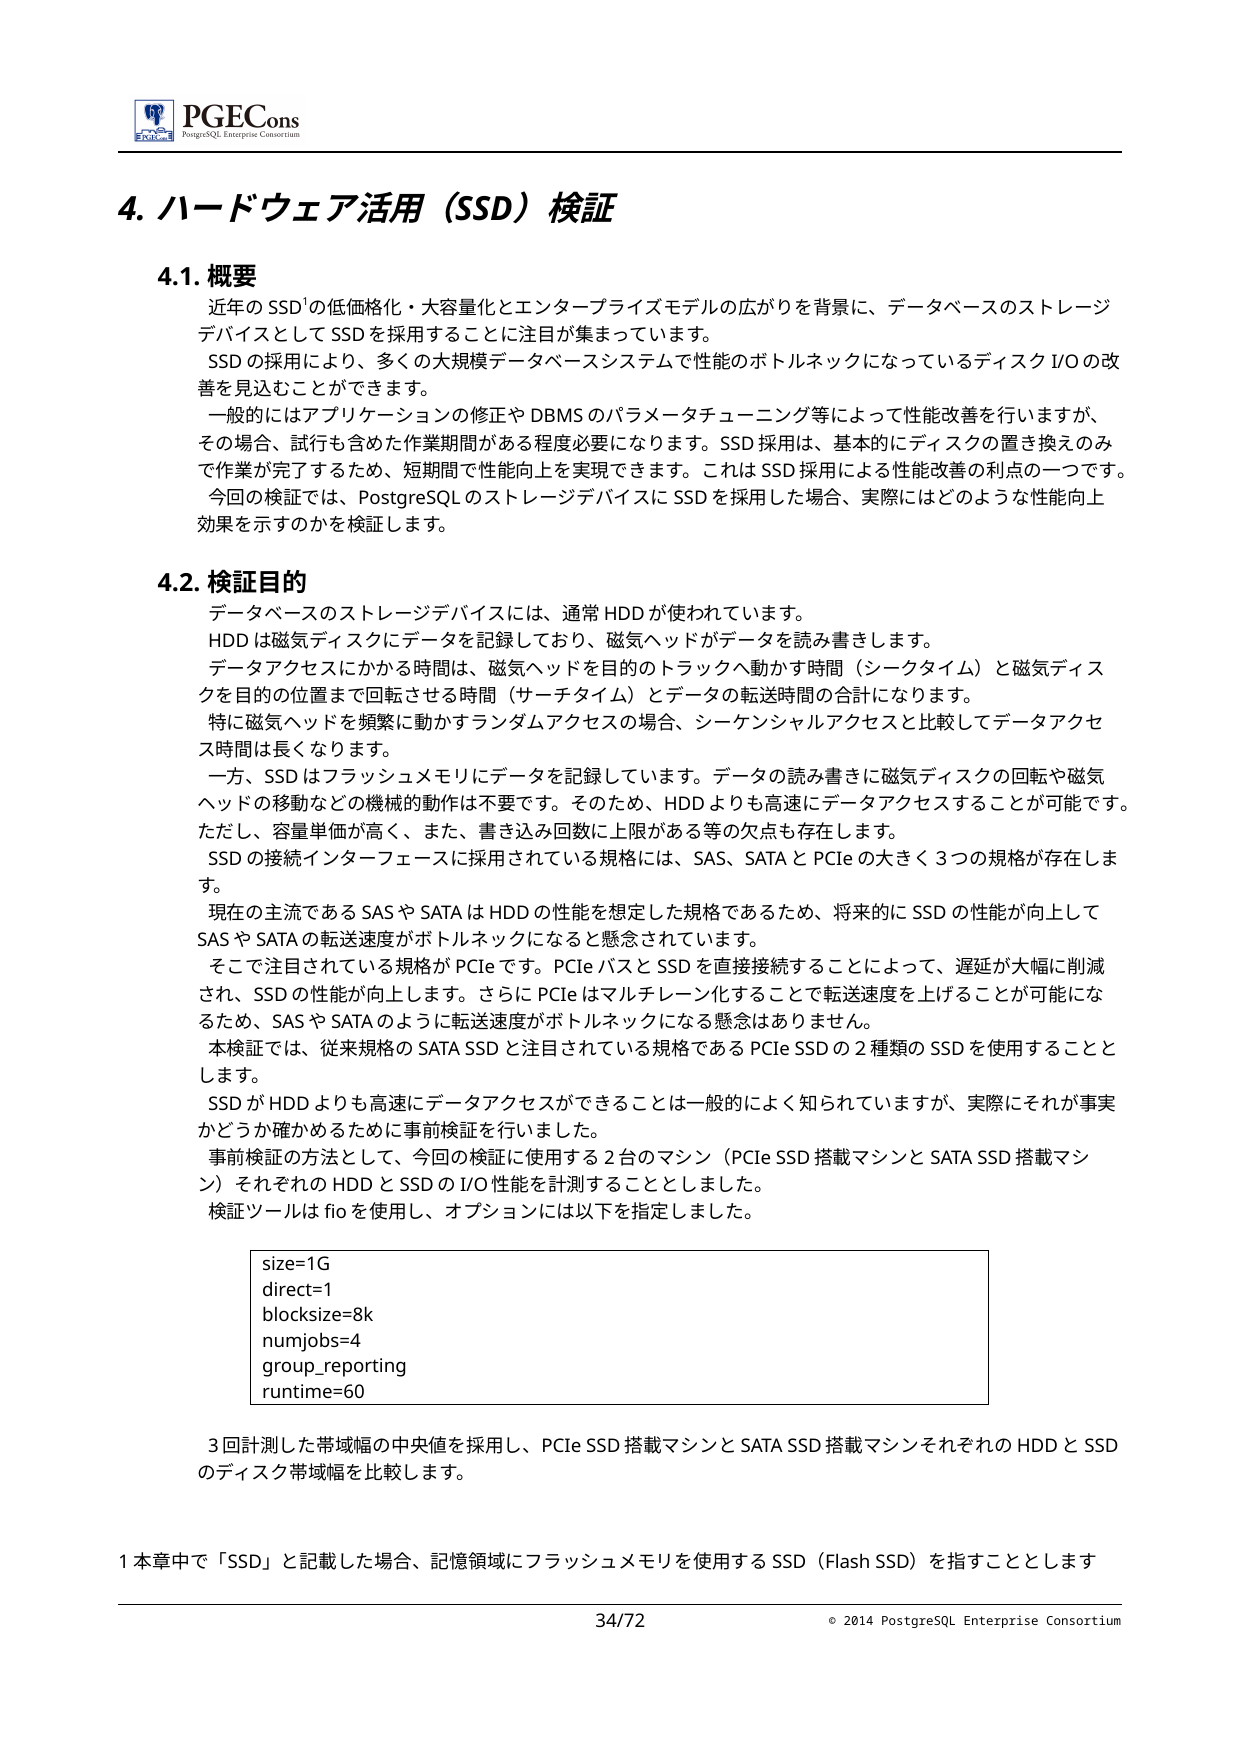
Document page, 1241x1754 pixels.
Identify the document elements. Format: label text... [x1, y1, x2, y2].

text SSDの採用により、多くの大規模データベースシステムで性能のボトルネックになっているディスクI/Oの改善を見込むことができます。 [197, 347, 1122, 401]
subtitle 検証目的 [157, 562, 1122, 599]
text 3回計測した帯域幅の中央値を採用し、PCIe SSD搭載マシンとSATA SSD搭載マシンそれぞれのHDDとSSDのディスク帯域幅を比較します。 [197, 1430, 1122, 1485]
text SSDの接続インターフェースに採用されている規格には、SAS、SATAとPCIeの大きく３つの規格が存在します。 [197, 843, 1122, 898]
text データベースのストレージデバイスには、通常HDDが使われています。 [197, 599, 1122, 626]
text データアクセスにかかる時間は、磁気ヘッドを目的のトラックへ動かす時間（シークタイム）と磁気ディスクを目的の位置まで回転させる時間（サーチタイム）とデータの転送時間の合計になります。 [197, 653, 1122, 707]
picture [128, 94, 306, 147]
text 一方、SSDはフラッシュメモリにデータを記録しています。データの読み書きに磁気ディスクの回転や磁気ヘッドの移動などの機械的動作は不要です。そのため、HDDよりも高速にデータアクセスすることが可能です。ただし、容量単価が高く、また、書き込み回数に上限がある等の欠点も存在します。 [197, 762, 1122, 843]
text 事前検証の方法として、今回の検証に使用する2台のマシン（PCIe SSD搭載マシンとSATA SSD搭載マシン）それぞれのHDDとSSDのI/O性能を計測することとしました。 [197, 1142, 1122, 1197]
subtitle 概要 [157, 256, 1122, 292]
table_header size=1G direct=1 blocksize=8k numjobs=4 group_reporting runtime=60 [251, 1251, 988, 1404]
text 今回の検証では、PostgreSQLのストレージデバイスにSSDを採用した場合、実際にはどのような性能向上効果を示すのかを検証します。 [197, 483, 1122, 537]
text 本検証では、従来規格のSATA SSDと注目されている規格であるPCIe SSDの２種類のSSDを使用することとします。 [197, 1034, 1122, 1088]
text 検証ツールはfioを使用し、オプションには以下を指定しました。 [197, 1197, 1122, 1224]
subtitle ハードウェア活用（SSD）検証 [118, 182, 1122, 231]
text 現在の主流であるSASやSATAはHDDの性能を想定した規格であるため、将来的にSSD の性能が向上してSASやSATAの転送速度がボトルネックになると懸念されています。 [197, 898, 1122, 952]
text そこで注目されている規格がPCIeです。PCIeバスとSSDを直接接続することによって、遅延が大幅に削減され、SSDの性能が向上します。さらにPCIeはマルチレーン化することで転送速度を上げることが可能になるため、SASやSATAのように転送速度がボトルネックになる懸念はありません。 [197, 952, 1122, 1034]
text 本章中で「SSD」と記載した場合、記憶領域にフラッシュメモリを使用するSSD（Flash SSD）を指すこととします [118, 1547, 1122, 1574]
text SSDがHDDよりも高速にデータアクセスができることは一般的によく知られていますが、実際にそれが事実かどうか確かめるために事前検証を行いました。 [197, 1088, 1122, 1142]
text HDDは磁気ディスクにデータを記録しており、磁気ヘッドがデータを読み書きします。 [197, 626, 1122, 653]
text 特に磁気ヘッドを頻繁に動かすランダムアクセスの場合、シーケンシャルアクセスと比較してデータアクセス時間は長くなります。 [197, 707, 1122, 762]
text 近年のSSDの低価格化・大容量化とエンタープライズモデルの広がりを背景に、データベースのストレージデバイスとしてSSDを採用することに注目が集まっています。 [197, 292, 1122, 347]
text 一般的にはアプリケーションの修正やDBMSのパラメータチューニング等によって性能改善を行いますが、その場合、試行も含めた作業期間がある程度必要になります。SSD採用は、基本的にディスクの置き換えのみで作業が完了するため、短期間で性能向上を実現できます。これはSSD採用による性能改善の利点の一つです。 [197, 401, 1122, 483]
